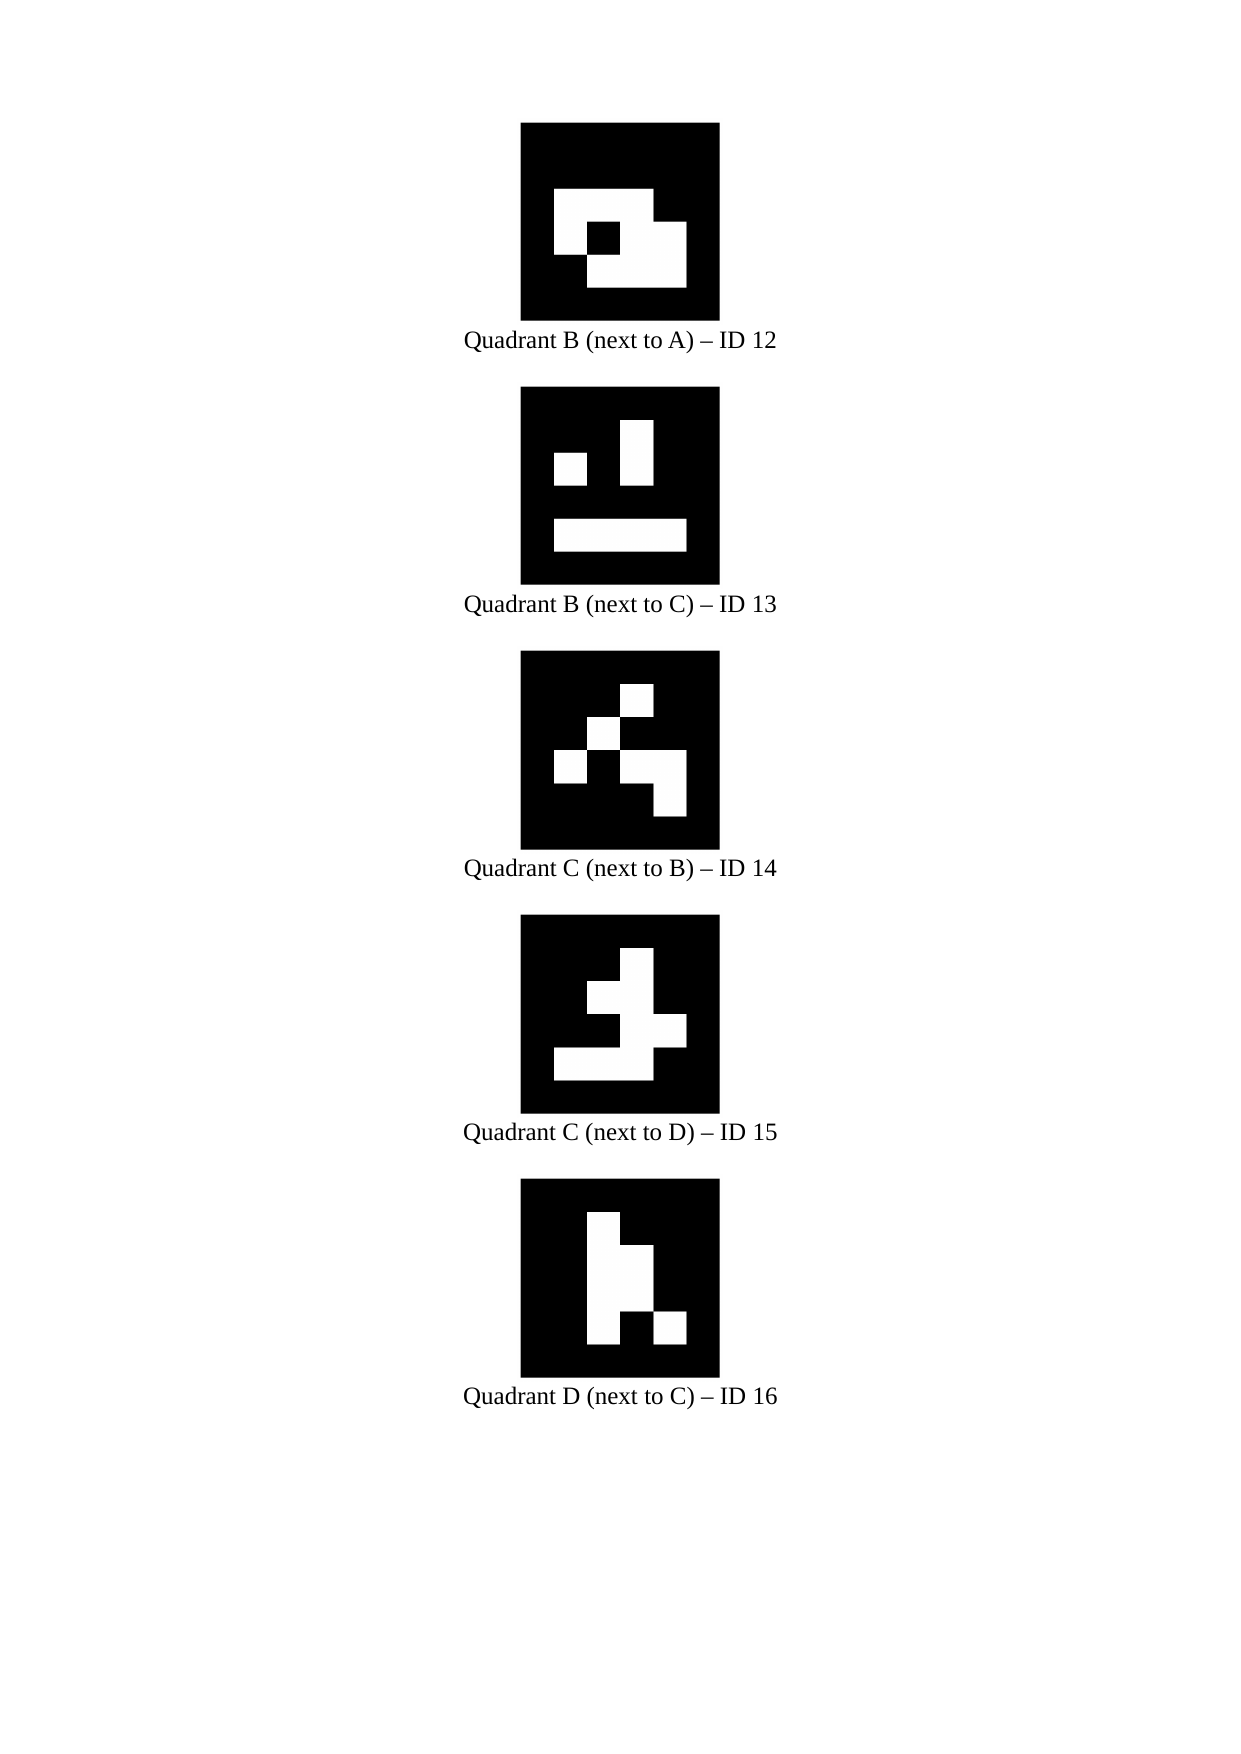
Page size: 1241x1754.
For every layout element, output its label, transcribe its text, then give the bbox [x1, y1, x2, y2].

text Quadrant C (next to D) – ID 15 [118, 911, 1122, 1146]
text Quadrant B (next to A) – ID 12 [118, 118, 1122, 353]
text Quadrant B (next to C) – ID 13 [118, 382, 1122, 618]
picture [516, 382, 724, 589]
text Quadrant C (next to B) – ID 14 [118, 646, 1122, 882]
picture [516, 910, 724, 1118]
text Quadrant D (next to C) – ID 16 [118, 1175, 1122, 1410]
picture [516, 118, 724, 325]
picture [516, 646, 724, 854]
picture [516, 1174, 724, 1382]
